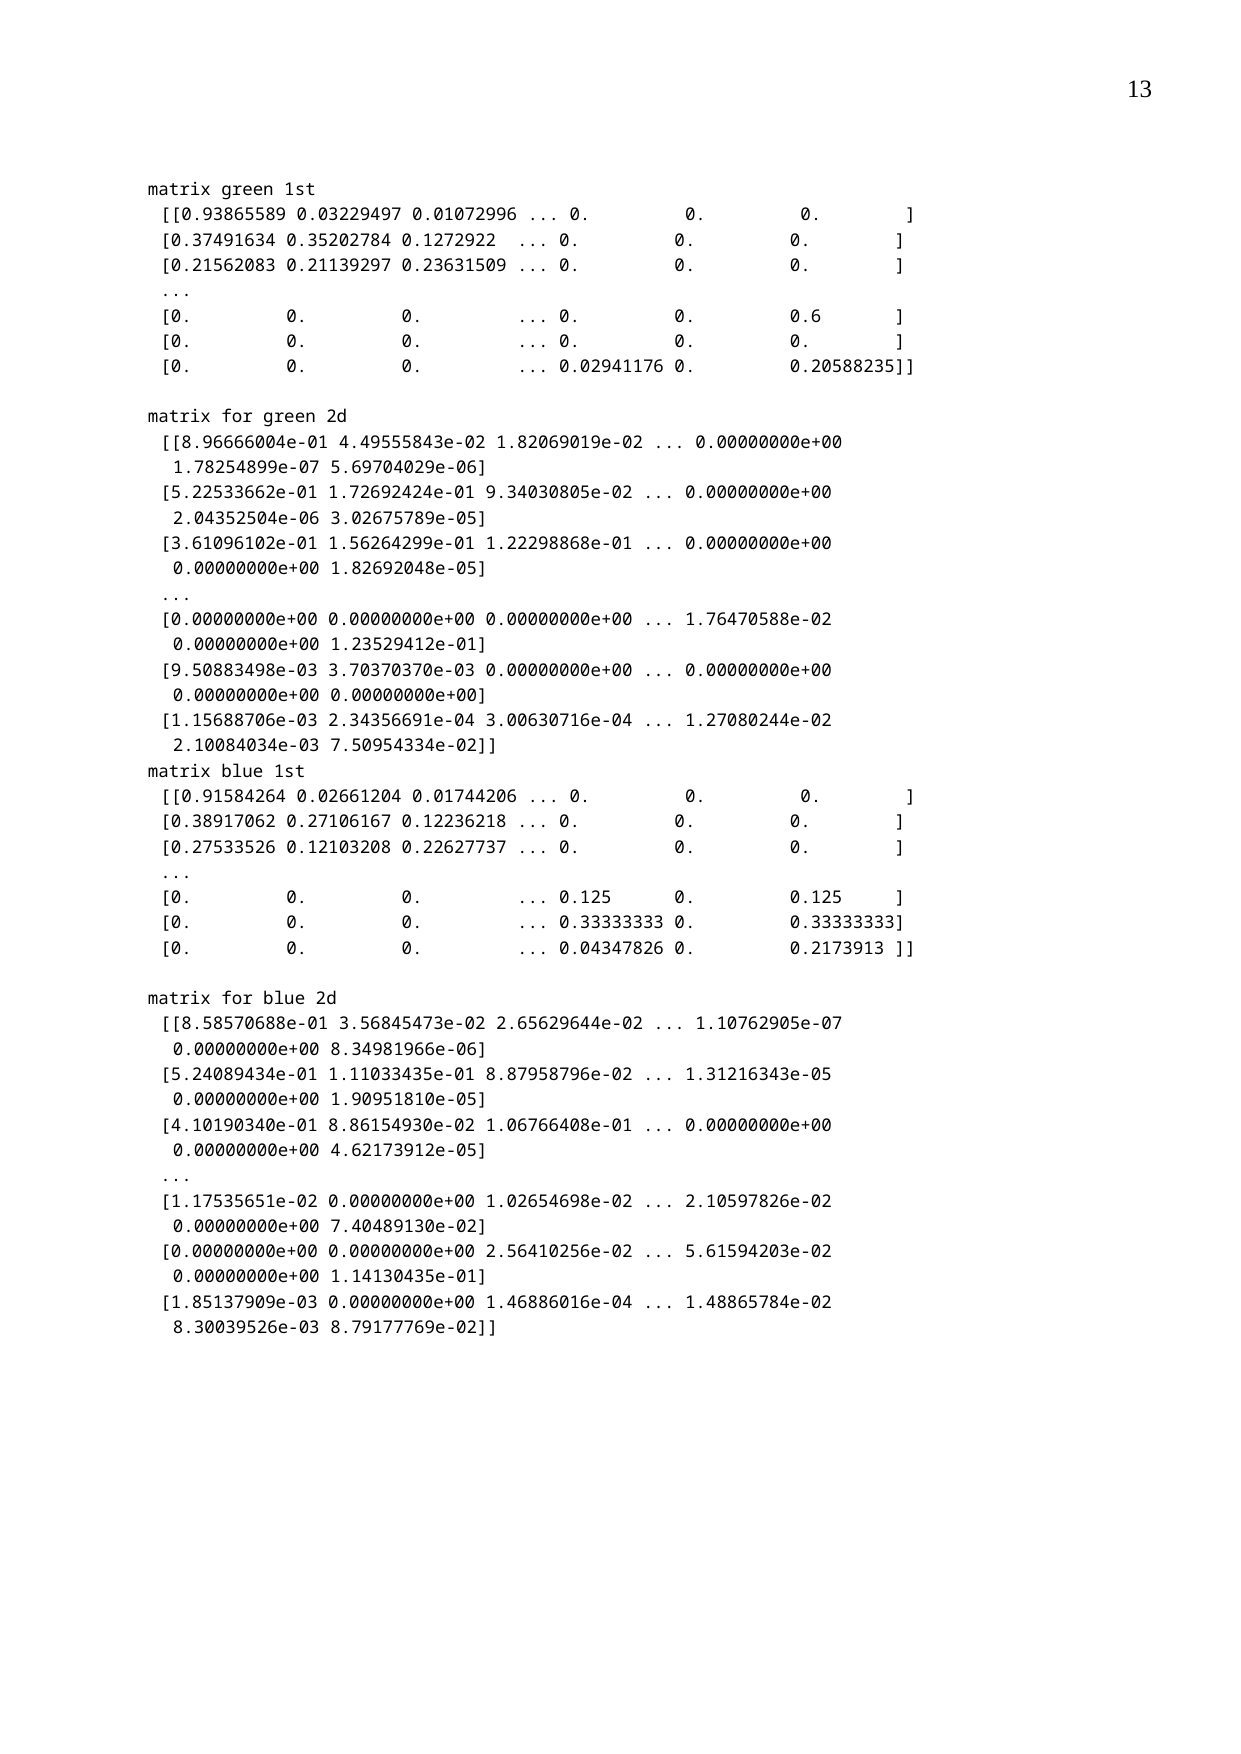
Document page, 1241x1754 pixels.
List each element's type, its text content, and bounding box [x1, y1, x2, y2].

text ... [148, 278, 1152, 302]
text matrix for green 2d [148, 404, 1152, 428]
text [0. 0. 0. ... 0.04347826 0. 0.2173913 ]] [148, 936, 1152, 959]
text 2.04352504e-06 3.02675789e-05] [148, 505, 1152, 529]
text [0.00000000e+00 0.00000000e+00 2.56410256e-02 ... 5.61594203e-02 [148, 1239, 1152, 1263]
text [3.61096102e-01 1.56264299e-01 1.22298868e-01 ... 0.00000000e+00 [148, 531, 1152, 554]
text 0.00000000e+00 4.62173912e-05] [148, 1138, 1152, 1161]
text [0.37491634 0.35202784 0.1272922 ... 0. 0. 0. ] [148, 227, 1152, 251]
text [0. 0. 0. ... 0.125 0. 0.125 ] [148, 885, 1152, 909]
text [[0.91584264 0.02661204 0.01744206 ... 0. 0. 0. ] [148, 784, 1152, 807]
text [0.21562083 0.21139297 0.23631509 ... 0. 0. 0. ] [148, 253, 1152, 276]
text [1.15688706e-03 2.34356691e-04 3.00630716e-04 ... 1.27080244e-02 [148, 708, 1152, 732]
text [0. 0. 0. ... 0.02941176 0. 0.20588235]] [148, 354, 1152, 378]
text [[8.96666004e-01 4.49555843e-02 1.82069019e-02 ... 0.00000000e+00 [148, 429, 1152, 453]
text 8.30039526e-03 8.79177769e-02]] [148, 1315, 1152, 1339]
text [0. 0. 0. ... 0. 0. 0.6 ] [148, 303, 1152, 327]
text [1.85137909e-03 0.00000000e+00 1.46886016e-04 ... 1.48865784e-02 [148, 1289, 1152, 1313]
text [0.00000000e+00 0.00000000e+00 0.00000000e+00 ... 1.76470588e-02 [148, 607, 1152, 630]
text ... [148, 1163, 1152, 1187]
text 1.78254899e-07 5.69704029e-06] [148, 455, 1152, 478]
text 0.00000000e+00 8.34981966e-06] [148, 1036, 1152, 1060]
text 0.00000000e+00 1.14130435e-01] [148, 1264, 1152, 1288]
text [0.38917062 0.27106167 0.12236218 ... 0. 0. 0. ] [148, 809, 1152, 833]
text 0.00000000e+00 1.90951810e-05] [148, 1087, 1152, 1111]
text matrix green 1st [148, 177, 1152, 201]
text 0.00000000e+00 1.82692048e-05] [148, 556, 1152, 580]
text [[8.58570688e-01 3.56845473e-02 2.65629644e-02 ... 1.10762905e-07 [148, 1011, 1152, 1035]
text [0. 0. 0. ... 0. 0. 0. ] [148, 328, 1152, 352]
text ... [148, 859, 1152, 883]
text matrix blue 1st [148, 758, 1152, 782]
text [0.27533526 0.12103208 0.22627737 ... 0. 0. 0. ] [148, 834, 1152, 858]
text matrix for blue 2d [148, 986, 1152, 1010]
text 2.10084034e-03 7.50954334e-02]] [148, 733, 1152, 757]
text [[0.93865589 0.03229497 0.01072996 ... 0. 0. 0. ] [148, 202, 1152, 226]
text [5.22533662e-01 1.72692424e-01 9.34030805e-02 ... 0.00000000e+00 [148, 480, 1152, 504]
text 0.00000000e+00 7.40489130e-02] [148, 1213, 1152, 1237]
text [1.17535651e-02 0.00000000e+00 1.02654698e-02 ... 2.10597826e-02 [148, 1188, 1152, 1212]
text [5.24089434e-01 1.11033435e-01 8.87958796e-02 ... 1.31216343e-05 [148, 1062, 1152, 1086]
text [4.10190340e-01 8.86154930e-02 1.06766408e-01 ... 0.00000000e+00 [148, 1112, 1152, 1136]
text [0. 0. 0. ... 0.33333333 0. 0.33333333] [148, 910, 1152, 934]
text 0.00000000e+00 1.23529412e-01] [148, 632, 1152, 656]
text ... [148, 581, 1152, 605]
text [9.50883498e-03 3.70370370e-03 0.00000000e+00 ... 0.00000000e+00 [148, 657, 1152, 681]
text 0.00000000e+00 0.00000000e+00] [148, 682, 1152, 706]
